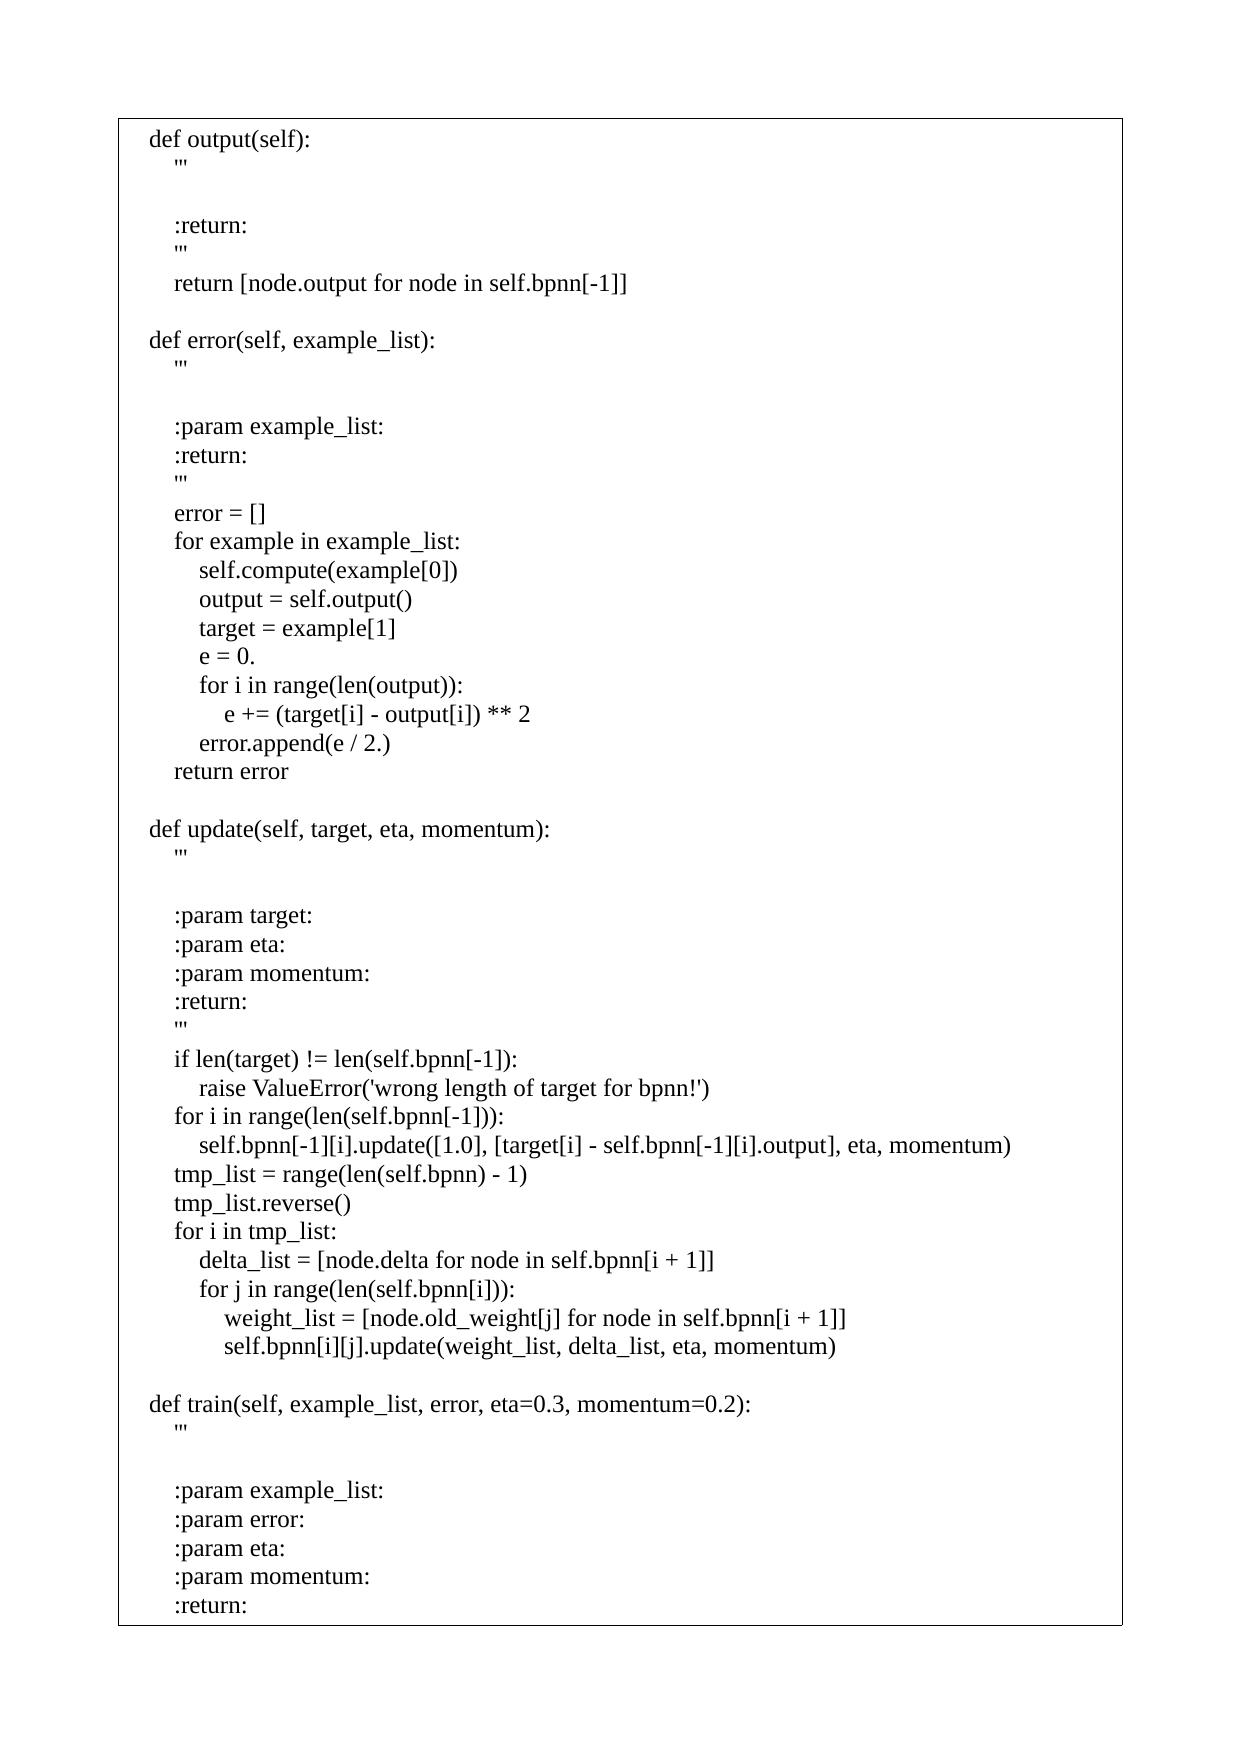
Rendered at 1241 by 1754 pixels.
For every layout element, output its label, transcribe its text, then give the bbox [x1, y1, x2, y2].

table_cell def output(self): ''' :return: ''' return [node.output for node in self.bpnn[-1]] def error(self, example_list): ''' :param example_list: :return: ''' error = [] for example in example_list: self.compute(example[0]) output = self.output() target = example[1] e = 0. for i in range(len(output)): e += (target[i] - output[i]) ** 2 error.append(e / 2.) return error def update(self, target, eta, momentum): ''' :param target: :param eta: :param momentum: :return: ''' if len(target) != len(self.bpnn[-1]): raise ValueError('wrong length of target for bpnn!') for i in range(len(self.bpnn[-1])): self.bpnn[-1][i].update([1.0], [target[i] - self.bpnn[-1][i].output], eta, momentum) tmp_list = range(len(self.bpnn) - 1) tmp_list.reverse() for i in tmp_list: delta_list = [node.delta for node in self.bpnn[i + 1]] for j in range(len(self.bpnn[i])): weight_list = [node.old_weight[j] for node in self.bpnn[i + 1]] self.bpnn[i][j].update(weight_list, delta_list, eta, momentum) def train(self, example_list, error, eta=0.3, momentum=0.2): ''' :param example_list: :param error: :param eta: :param momentum: :return: [119, 119, 1122, 1625]
